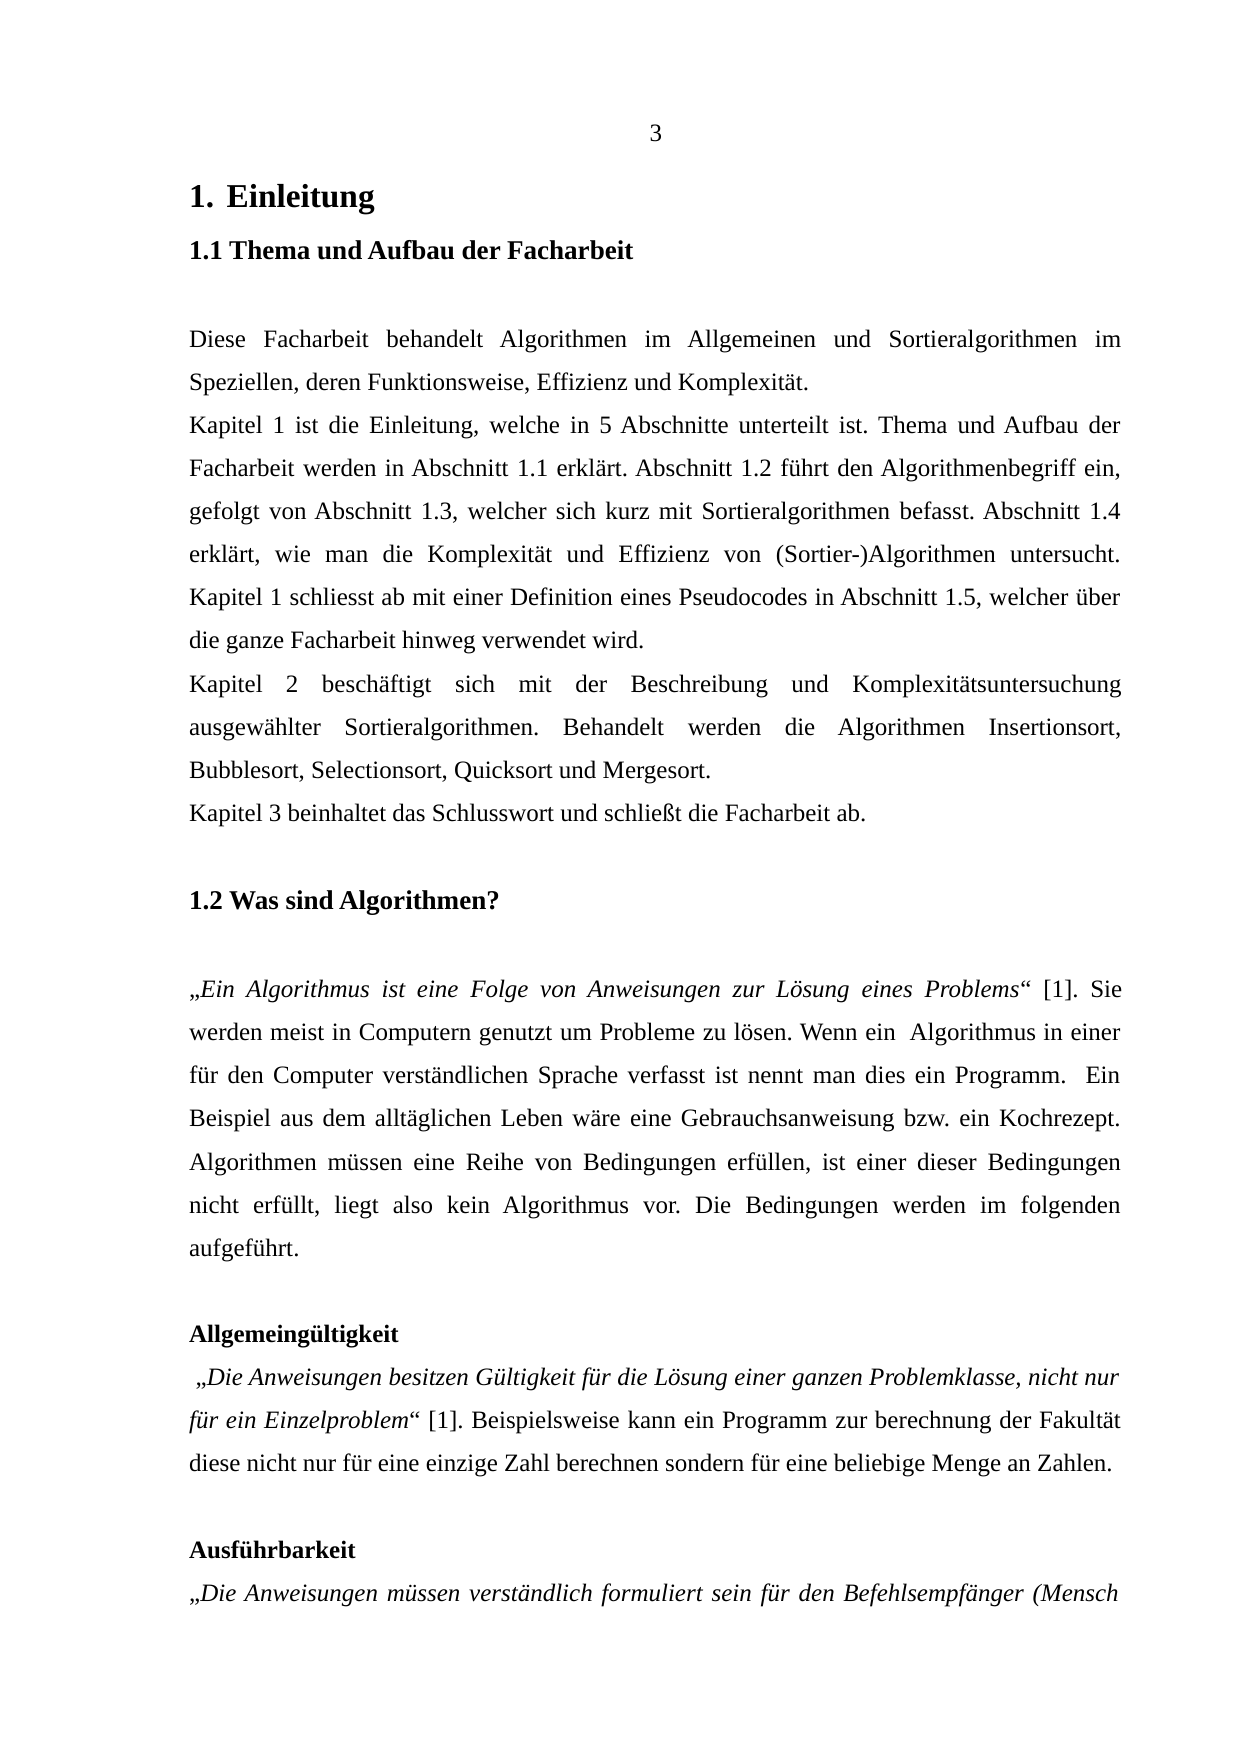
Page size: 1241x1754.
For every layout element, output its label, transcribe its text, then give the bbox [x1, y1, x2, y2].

text Kapitel 3 beinhaltet das Schlusswort und schließt die Facharbeit ab. [189, 798, 1122, 827]
text Kapitel 1 ist die Einleitung, welche in 5 Abschnitte unterteilt ist. Thema und Aufbau der Facharbeit werden in Abschnitt 1.1 erklärt. Abschnitt 1.2 führt den Algorithmenbegriff ein, gefolgt von Abschnitt 1.3, welcher sich kurz mit Sortieralgorithmen befasst. Abschnitt 1.4 erklärt, wie man die Komplexität und Effizienz von (Sortier-)Algorithmen untersucht. Kapitel 1 schliesst ab mit einer Definition eines Pseudocodes in Abschnitt 1.5, welcher über die ganze Facharbeit hinweg verwendet wird. [189, 410, 1122, 654]
text „Ein Algorithmus ist eine Folge von Anweisungen zur Lösung eines Problems“ [1]. Sie werden meist in Computern genutzt um Probleme zu lösen. Wenn ein Algorithmus in einer für den Computer verständlichen Sprache verfasst ist nennt man dies ein Programm. Ein Beispiel aus dem alltäglichen Leben wäre eine Gebrauchsanweisung bzw. ein Kochrezept. Algorithmen müssen eine Reihe von Bedingungen erfüllen, ist einer dieser Bedingungen nicht erfüllt, liegt also kein Algorithmus vor. Die Bedingungen werden im folgenden aufgeführt. [189, 974, 1122, 1262]
text „Die Anweisungen besitzen Gültigkeit für die Lösung einer ganzen Problemklasse, nicht nur für ein Einzelproblem“ [1]. Beispielsweise kann ein Programm zur berechnung der Fakultät diese nicht nur für eine einzige Zahl berechnen sondern für eine beliebige Menge an Zahlen. [189, 1362, 1122, 1477]
text „Die Anweisungen müssen verständlich formuliert sein für den Befehlsempfänger (Mensch [189, 1578, 1122, 1607]
text Ausführbarkeit [189, 1535, 1122, 1563]
text Diese Facharbeit behandelt Algorithmen im Allgemeinen und Sortieralgorithmen im Speziellen, deren Funktionsweise, Effizienz und Komplexität. [189, 324, 1122, 396]
text Kapitel 2 beschäftigt sich mit der Beschreibung und Komplexitätsuntersuchung ausgewählter Sortieralgorithmen. Behandelt werden die Algorithmen Insertionsort, Bubblesort, Selectionsort, Quicksort und Mergesort. [189, 669, 1122, 784]
text 1.1 Thema und Aufbau der Facharbeit [189, 234, 1122, 265]
text 1.2 Was sind Algorithmen? [189, 884, 1122, 915]
list Einleitung [189, 176, 1122, 215]
text Allgemeingültigkeit [189, 1319, 1122, 1348]
